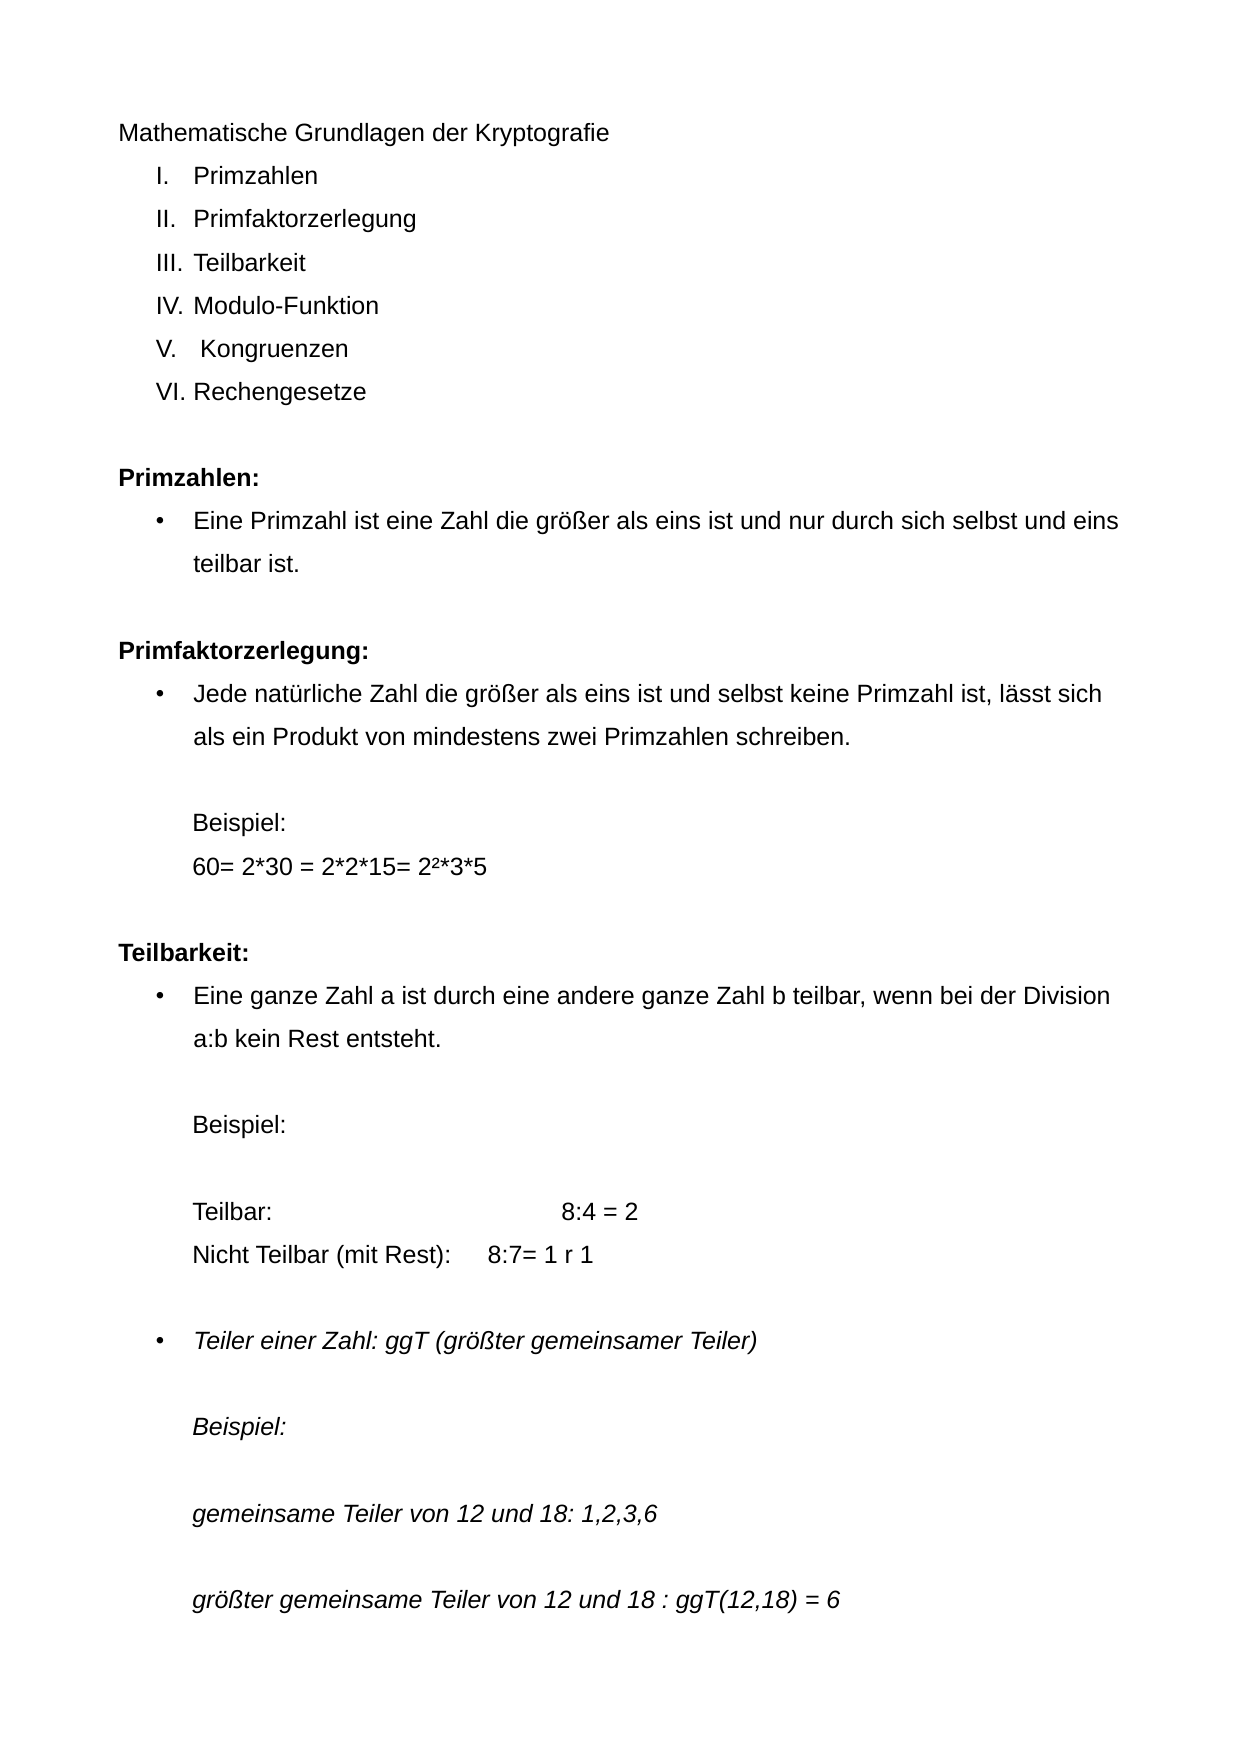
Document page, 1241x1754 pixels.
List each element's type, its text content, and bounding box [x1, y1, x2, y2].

list Teiler einer Zahl: ggT (größter gemeinsamer Teiler) [156, 1326, 1122, 1355]
text gemeinsame Teiler von 12 und 18: 1,2,3,6 [118, 1498, 1122, 1527]
text Mathematische Grundlagen der Kryptografie [118, 118, 1122, 147]
text größter gemeinsame Teiler von 12 und 18 : ggT(12,18) = 6 [118, 1585, 1122, 1613]
list Eine Primzahl ist eine Zahl die größer als eins ist und nur durch sich selbst und eins teilbar ist. [156, 506, 1122, 578]
text Primzahlen: [118, 463, 1122, 492]
text Beispiel: [118, 808, 1122, 837]
list Teilbarkeit [156, 247, 1122, 276]
list Jede natürliche Zahl die größer als eins ist und selbst keine Primzahl ist, lässt sich als ein Produkt von mindestens zwei Primzahlen schreiben. [156, 679, 1122, 751]
list Rechengesetze [156, 377, 1122, 406]
list Primzahlen [156, 161, 1122, 190]
list Primfaktorzerlegung [156, 204, 1122, 233]
list Modulo-Funktion [156, 291, 1122, 319]
text Beispiel: [118, 1412, 1122, 1441]
text Primfaktorzerlegung: [118, 636, 1122, 664]
text Nicht Teilbar (mit Rest): 8:7= 1 r 1 [118, 1240, 1122, 1268]
list Eine ganze Zahl a ist durch eine andere ganze Zahl b teilbar, wenn bei der Division a:b kein Rest entsteht. [156, 981, 1122, 1053]
text Teilbarkeit: [118, 938, 1122, 966]
list Kongruenzen [156, 334, 1122, 362]
text Teilbar: 8:4 = 2 [118, 1197, 1122, 1225]
text Beispiel: [118, 1110, 1122, 1139]
text 60= 2*30 = 2*2*15= 2²*3*5 [118, 851, 1122, 880]
